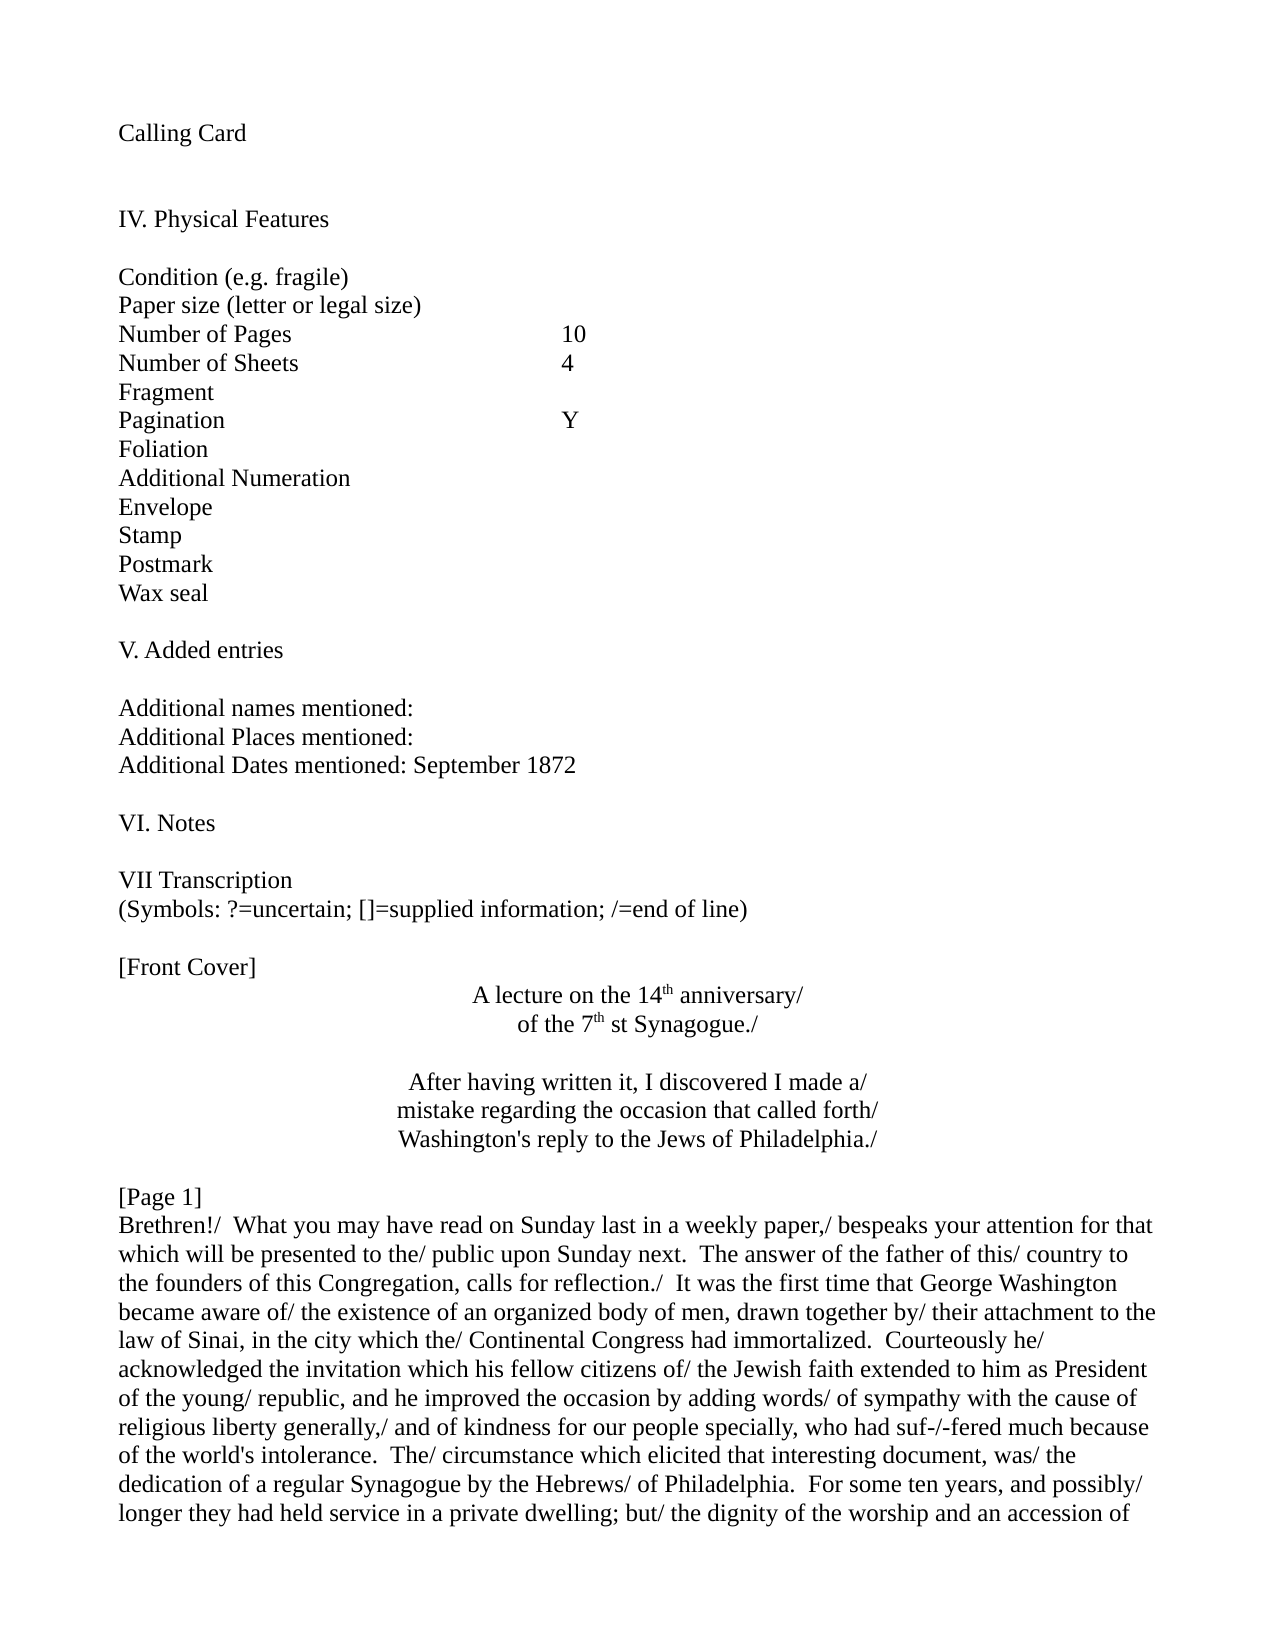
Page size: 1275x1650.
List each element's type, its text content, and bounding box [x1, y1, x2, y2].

text Wax seal [118, 578, 1157, 607]
text mistake regarding the occasion that called forth/ [118, 1096, 1157, 1124]
text Stamp [118, 521, 1157, 549]
text Calling Card [118, 118, 1157, 147]
text Additional names mentioned: [118, 693, 1157, 722]
text Additional Numeration [118, 463, 1157, 492]
text Envelope [118, 492, 1157, 521]
text Fragment [118, 377, 1157, 406]
text Washington's reply to the Jews of Philadelphia./ [118, 1124, 1157, 1153]
text Paper size (letter or legal size) [118, 291, 1157, 319]
text V. Added entries [118, 636, 1157, 664]
text of the 7th st Synagogue./ [118, 1009, 1157, 1038]
text Postma rk [118, 549, 1157, 578]
text Condition (e.g. fragile) [118, 262, 1157, 291]
text IV. Physical Features [118, 204, 1157, 233]
text Foliation [118, 434, 1157, 463]
text Brethren!/ What you may have read on Sunday last in a weekly paper,/ bespeaks your attention for that which will be presented to the/ public upon Sunday next. The answer of the father of this/ country to the founders of this Congregation, calls for reflection./ It was the first time that George Washington became aware of/ the existence of an organized body of men, drawn together by/ their attachment to the law of Sinai, in the city which the/ Continental Congress had immortalized. Courteously he/ acknowledged the invitation which his fellow citizens of/ the Jewish faith extended to him as President of the young/ republic, and he improved the occasion by adding words/ of sympathy with the cause of religious liberty generally,/ and of kindness for our people specially, who had suf-/-fered much because of the world's intolerance. The/ circumstance which elicited that interesting document, was/ the dedication of a regular Synagogue by the Hebrews/ of Philadelphia. For some ten years, and possibly/ longer they had held service in a private dwelling; but/ the dignity of the worship and an accession of [118, 1211, 1157, 1527]
text Additional Places mentioned: [118, 722, 1157, 751]
text Number of Sheets 4 [118, 348, 1157, 377]
text (Symbols: ?=uncertain; []=supplied information; /=end of line) [118, 894, 1157, 923]
text VI. Notes [118, 808, 1157, 837]
text After having written it, I discovered I made a/ [118, 1067, 1157, 1096]
text [Front Cover] [118, 952, 1157, 981]
text A lecture on the 14th anniversary/ [118, 981, 1157, 1009]
text Number of Pages 10 [118, 319, 1157, 348]
text [Page 1] [118, 1182, 1157, 1211]
text VII Transcription [118, 866, 1157, 894]
text Additional Dates mentioned: September 1872 [118, 751, 1157, 779]
text Pagination Y [118, 406, 1157, 434]
